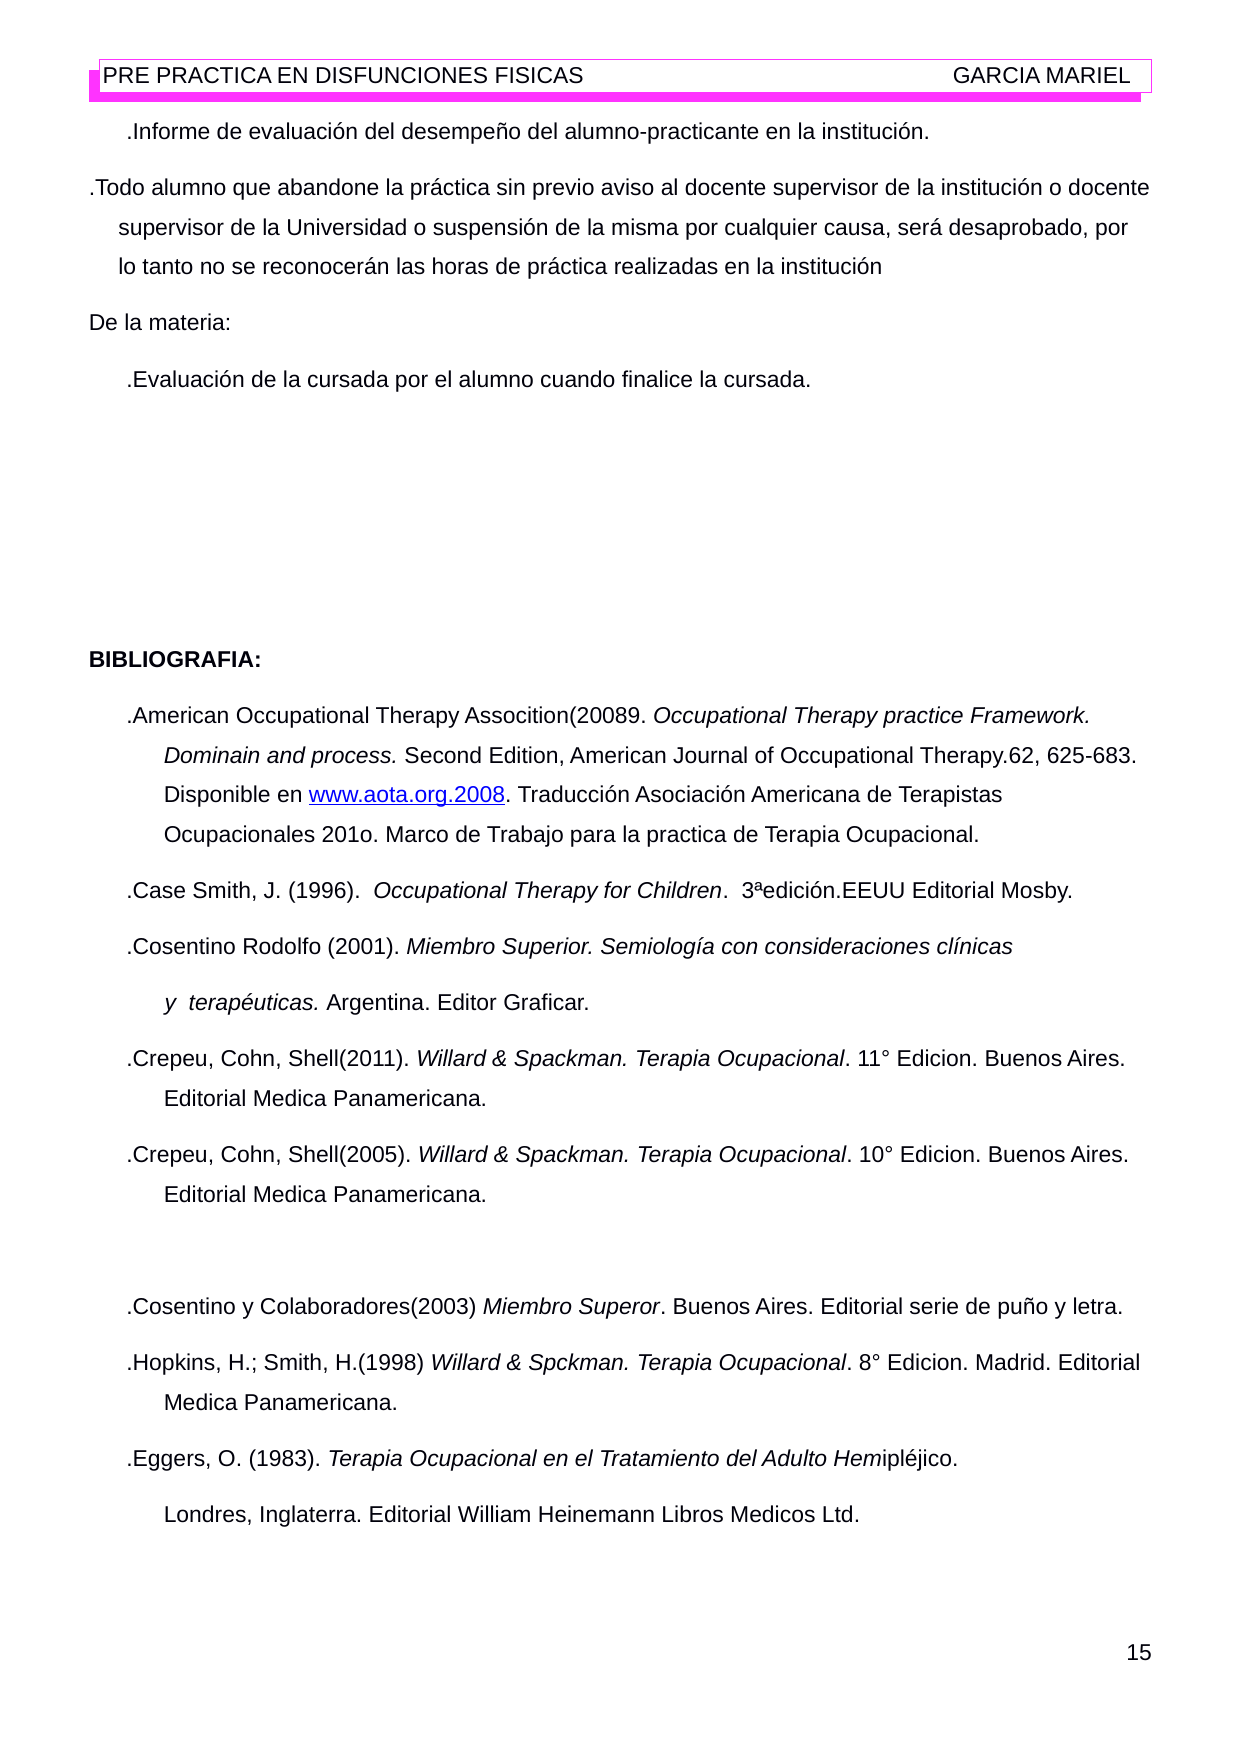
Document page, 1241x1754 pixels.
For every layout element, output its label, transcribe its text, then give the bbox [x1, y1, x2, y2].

list Crepeu, Cohn, Shell(2011). Willard & Spackman. Terapia Ocupacional. 11° Edicion. Buenos Aires. Editorial Medica Panamericana. [126, 1045, 1152, 1111]
list Todo alumno que abandone la práctica sin previo aviso al docente supervisor de la institución o docente supervisor de la Universidad o suspensión de la misma por cualquier causa, será desaprobado, por lo tanto no se reconocerán las horas de práctica realizadas en la institución [88, 174, 1152, 279]
list Informe de evaluación del desempeño del alumno-practicante en la institución. [126, 118, 1152, 144]
list Cosentino Rodolfo (2001). Miembro Superior. Semiología con consideraciones clínicas [126, 933, 1152, 959]
text De la materia: [88, 309, 1152, 336]
list Case Smith, J. (1996). Occupational Therapy for Children. 3ªedición.EEUU Editorial Mosby. [126, 877, 1152, 903]
text Londres, Inglaterra. Editorial William Heinemann Libros Medicos Ltd. [163, 1501, 1152, 1527]
text BIBLIOGRAFIA: [88, 646, 1152, 673]
list Evaluación de la cursada por el alumno cuando finalice la cursada. [126, 366, 1152, 392]
list Crepeu, Cohn, Shell(2005). Willard & Spackman. Terapia Ocupacional. 10° Edicion. Buenos Aires. Editorial Medica Panamericana. [126, 1141, 1152, 1207]
list Eggers, O. (1983). Terapia Ocupacional en el Tratamiento del Adulto Hemipléjico. [126, 1444, 1152, 1471]
list Hopkins, H.; Smith, H.(1998) Willard & Spckman. Terapia Ocupacional. 8° Edicion. Madrid. Editorial Medica Panamericana. [126, 1349, 1152, 1415]
list Cosentino y Colaboradores(2003) Miembro Superor. Buenos Aires. Editorial serie de puño y letra. [126, 1293, 1152, 1319]
text y terapéuticas. Argentina. Editor Graficar. [126, 989, 1152, 1016]
list American Occupational Therapy Assocition(20089. Occupational Therapy practice Framework. Dominain and process. Second Edition, American Journal of Occupational Therapy.62, 625-683. Disponible en www.aota.org.2008. Traducción Asociación Americana de Terapistas Ocupacionales 201o. Marco de Trabajo para la practica de Terapia Ocupacional. [126, 702, 1152, 847]
